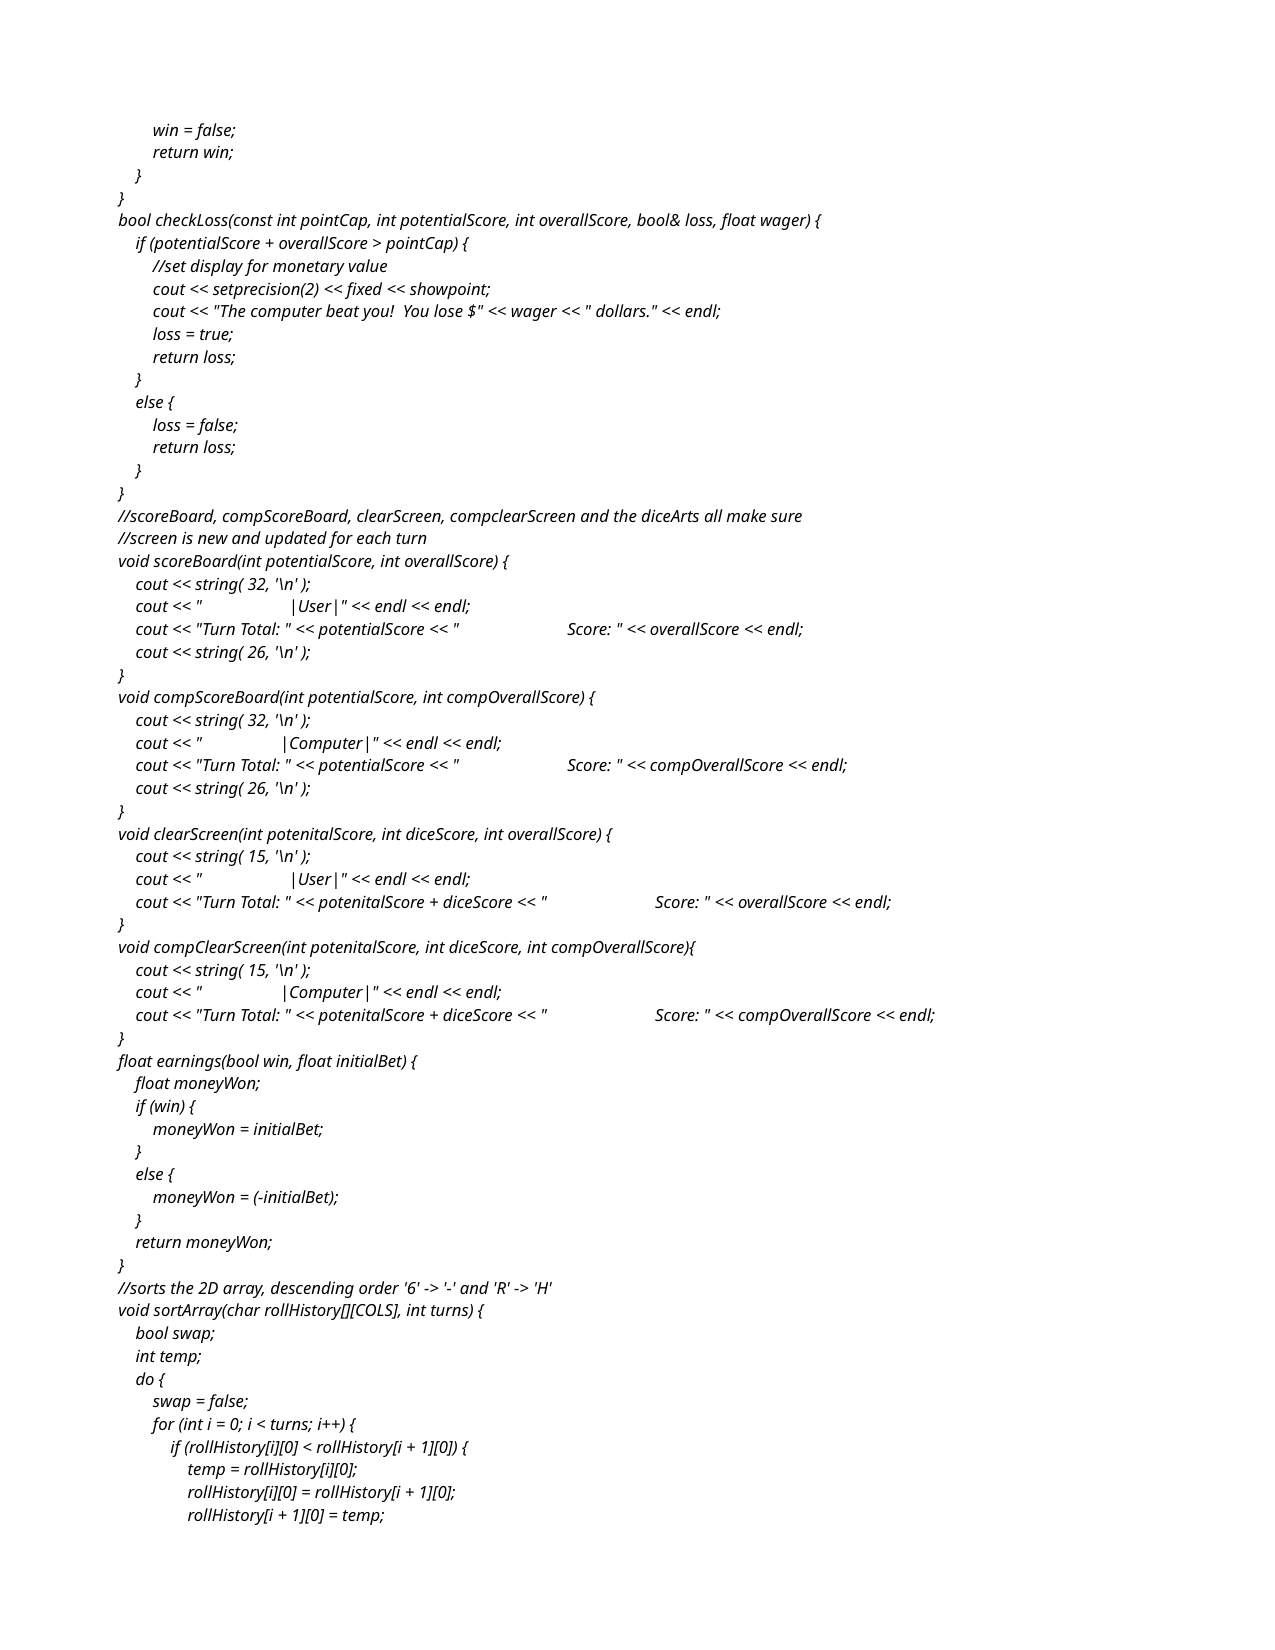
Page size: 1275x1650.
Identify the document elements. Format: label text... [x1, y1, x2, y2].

text for (int i = 0; i < turns; i++) { [118, 1412, 1157, 1435]
text temp = rollHistory[i][0]; [118, 1458, 1157, 1481]
text cout << " |User|" << endl << endl; [118, 867, 1157, 890]
text float earnings(bool win, float initialBet) { [118, 1049, 1157, 1072]
text cout << "Turn Total: " << potenitalScore + diceScore << " Score: " << compOverallScore << endl; [118, 1004, 1157, 1026]
text bool checkLoss(const int pointCap, int potentialScore, int overallScore, bool& loss, float wager) { [118, 209, 1157, 232]
text void clearScreen(int potenitalScore, int diceScore, int overallScore) { [118, 822, 1157, 845]
text moneyWon = initialBet; [118, 1117, 1157, 1140]
text //set display for monetary value [118, 254, 1157, 277]
text } [118, 1253, 1157, 1276]
text if (potentialScore + overallScore > pointCap) { [118, 232, 1157, 254]
text cout << string( 15, '\n' ); [118, 845, 1157, 867]
text loss = false; [118, 413, 1157, 436]
text } [118, 663, 1157, 686]
text } [118, 186, 1157, 209]
text cout << " |User|" << endl << endl; [118, 595, 1157, 618]
text return win; [118, 141, 1157, 163]
text return loss; [118, 436, 1157, 459]
text } [118, 1208, 1157, 1231]
text cout << "Turn Total: " << potentialScore << " Score: " << compOverallScore << endl; [118, 754, 1157, 777]
text cout << " |Computer|" << endl << endl; [118, 731, 1157, 754]
text cout << "Turn Total: " << potenitalScore + diceScore << " Score: " << overallScore << endl; [118, 890, 1157, 913]
text return loss; [118, 345, 1157, 368]
text cout << string( 32, '\n' ); [118, 572, 1157, 595]
text moneyWon = (-initialBet); [118, 1185, 1157, 1208]
text return moneyWon; [118, 1231, 1157, 1253]
text cout << "The computer beat you! You lose $" << wager << " dollars." << endl; [118, 300, 1157, 322]
text void scoreBoard(int potentialScore, int overallScore) { [118, 549, 1157, 572]
text swap = false; [118, 1390, 1157, 1412]
text win = false; [118, 118, 1157, 141]
text } [118, 913, 1157, 936]
text } [118, 1026, 1157, 1049]
text float moneyWon; [118, 1072, 1157, 1094]
text } [118, 368, 1157, 391]
text if (win) { [118, 1094, 1157, 1117]
text cout << string( 26, '\n' ); [118, 640, 1157, 663]
text cout << string( 32, '\n' ); [118, 708, 1157, 731]
text void sortArray(char rollHistory[][COLS], int turns) { [118, 1299, 1157, 1322]
text int temp; [118, 1344, 1157, 1367]
text loss = true; [118, 322, 1157, 345]
text cout << setprecision(2) << fixed << showpoint; [118, 277, 1157, 300]
text void compScoreBoard(int potentialScore, int compOverallScore) { [118, 686, 1157, 708]
text //scoreBoard, compScoreBoard, clearScreen, compclearScreen and the diceArts all make sure [118, 504, 1157, 527]
text bool swap; [118, 1322, 1157, 1344]
text cout << " |Computer|" << endl << endl; [118, 981, 1157, 1004]
text //screen is new and updated for each turn [118, 527, 1157, 549]
text } [118, 1140, 1157, 1163]
text rollHistory[i][0] = rollHistory[i + 1][0]; [118, 1481, 1157, 1503]
text cout << "Turn Total: " << potentialScore << " Score: " << overallScore << endl; [118, 618, 1157, 640]
text rollHistory[i + 1][0] = temp; [118, 1503, 1157, 1526]
text cout << string( 15, '\n' ); [118, 958, 1157, 981]
text else { [118, 391, 1157, 413]
text } [118, 163, 1157, 186]
text void compClearScreen(int potenitalScore, int diceScore, int compOverallScore){ [118, 936, 1157, 958]
text else { [118, 1163, 1157, 1185]
text } [118, 459, 1157, 481]
text do { [118, 1367, 1157, 1390]
text } [118, 799, 1157, 822]
text if (rollHistory[i][0] < rollHistory[i + 1][0]) { [118, 1435, 1157, 1458]
text cout << string( 26, '\n' ); [118, 777, 1157, 799]
text } [118, 481, 1157, 504]
text //sorts the 2D array, descending order '6' -> '-' and 'R' -> 'H' [118, 1276, 1157, 1299]
